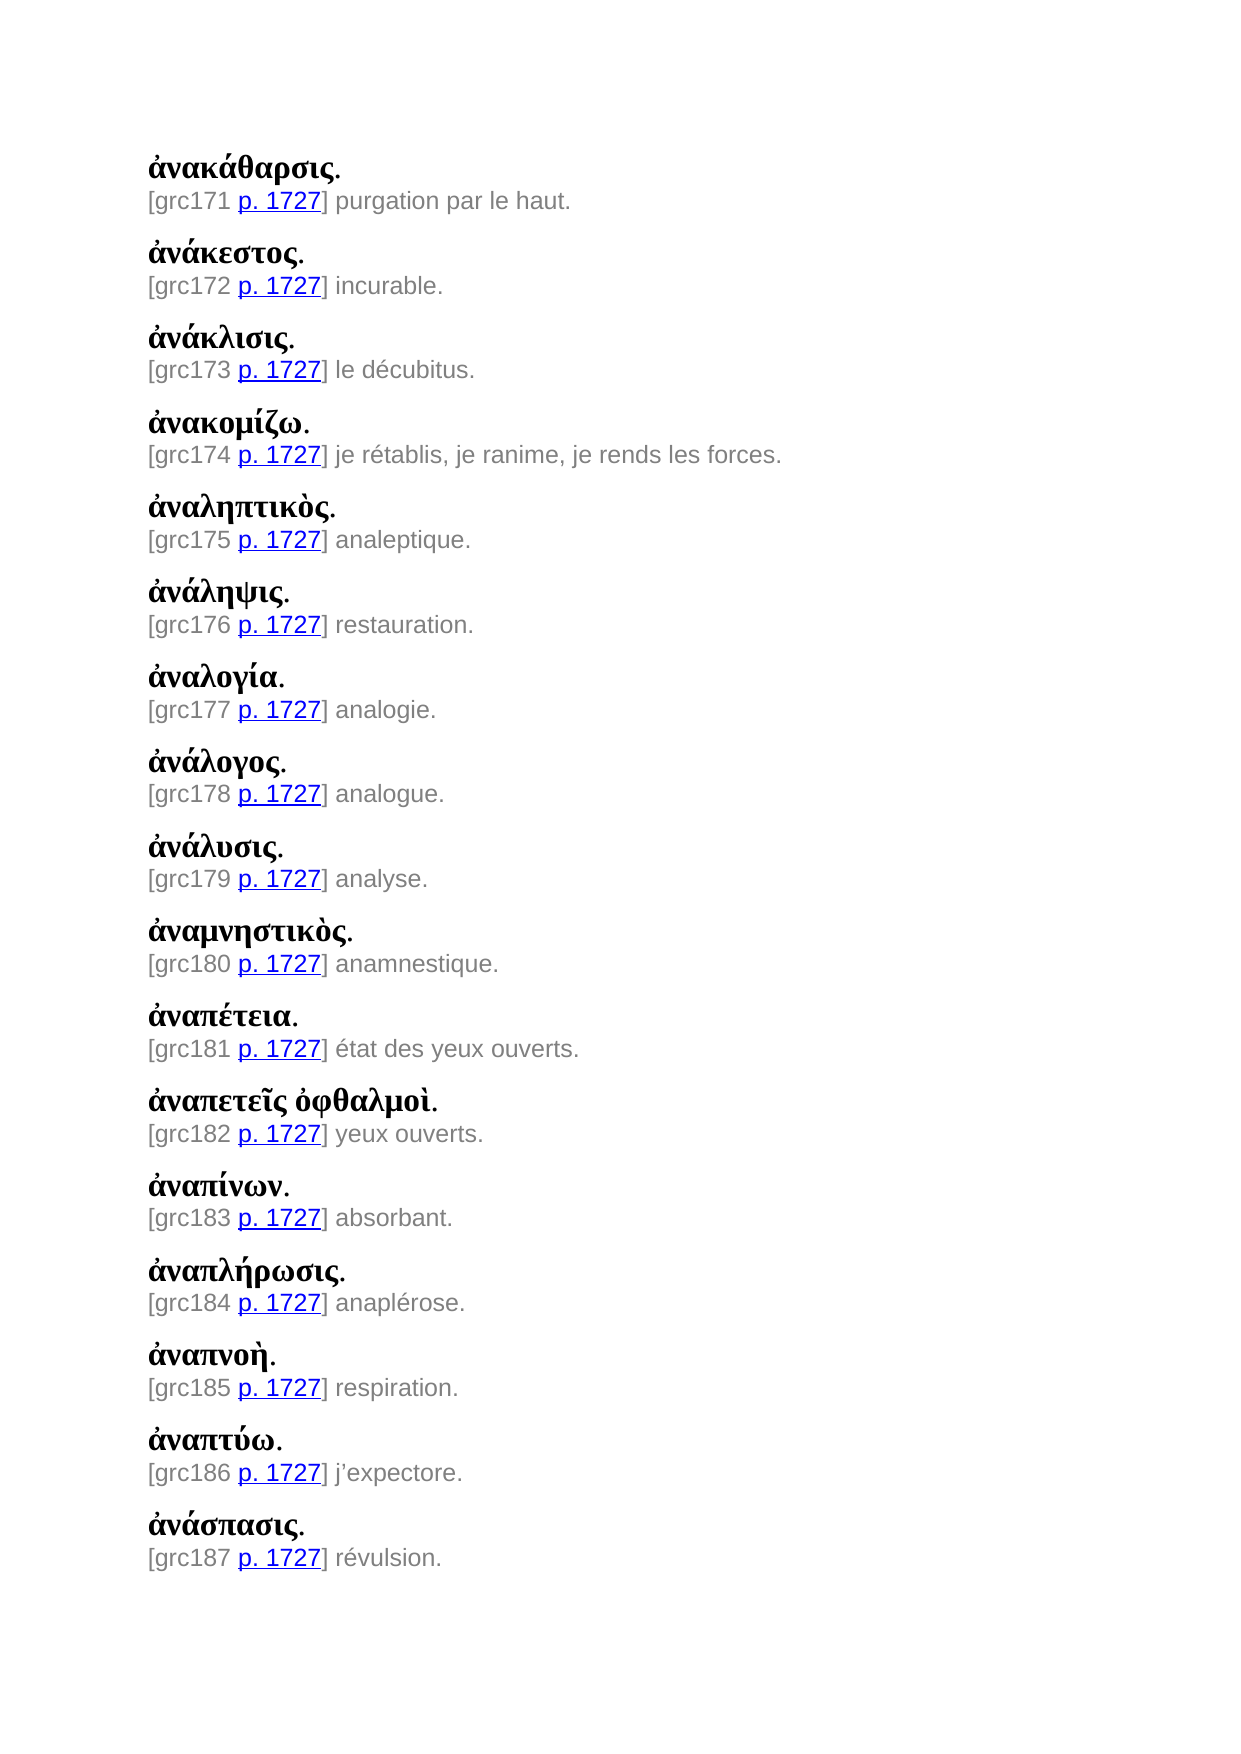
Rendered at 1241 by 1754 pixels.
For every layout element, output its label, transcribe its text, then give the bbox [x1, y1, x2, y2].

text [grc172 p. 1727] incurable. [148, 271, 1093, 299]
text ἀνάσπασις. [148, 1504, 1093, 1543]
text [grc181 p. 1727] état des yeux ouverts. [148, 1034, 1093, 1063]
text [grc173 p. 1727] le décubitus. [148, 356, 1093, 384]
text ἀναλογία. [148, 656, 1093, 695]
text ἀνάκεστος. [148, 232, 1093, 271]
text [grc182 p. 1727] yeux ouverts. [148, 1119, 1093, 1147]
text [grc186 p. 1727] j’expectore. [148, 1458, 1093, 1487]
text ἀναληπτικὸς. [148, 487, 1093, 525]
text [grc185 p. 1727] respiration. [148, 1373, 1093, 1402]
text [grc175 p. 1727] analeptique. [148, 525, 1093, 554]
text ἀνακομίζω. [148, 402, 1093, 440]
text [grc183 p. 1727] absorbant. [148, 1203, 1093, 1232]
text [grc174 p. 1727] je rétablis, je ranime, je rends les forces. [148, 440, 1093, 469]
text ἀναπλήρωσις. [148, 1250, 1093, 1288]
text [grc176 p. 1727] restauration. [148, 610, 1093, 639]
text ἀναπετεῖς ὀφθαλμοὶ. [148, 1080, 1093, 1119]
text [grc179 p. 1727] analyse. [148, 864, 1093, 893]
text ἀναπίνων. [148, 1165, 1093, 1203]
text ἀνάλυσις. [148, 826, 1093, 864]
text ἀνακάθαρσις. [148, 148, 1093, 186]
text ἀνάληψις. [148, 572, 1093, 610]
text ἀναμνηστικὸς. [148, 911, 1093, 949]
text [grc184 p. 1727] anaplérose. [148, 1288, 1093, 1317]
text [grc177 p. 1727] analogie. [148, 695, 1093, 723]
text ἀναπέτεια. [148, 996, 1093, 1034]
text [grc187 p. 1727] révulsion. [148, 1543, 1093, 1571]
text ἀναπτύω. [148, 1419, 1093, 1458]
text [grc171 p. 1727] purgation par le haut. [148, 186, 1093, 215]
text ἀνάλογος. [148, 741, 1093, 779]
text [grc180 p. 1727] anamnestique. [148, 949, 1093, 978]
text ἀνάκλισις. [148, 317, 1093, 356]
text ἀναπνοὴ. [148, 1335, 1093, 1373]
text [grc178 p. 1727] analogue. [148, 779, 1093, 808]
